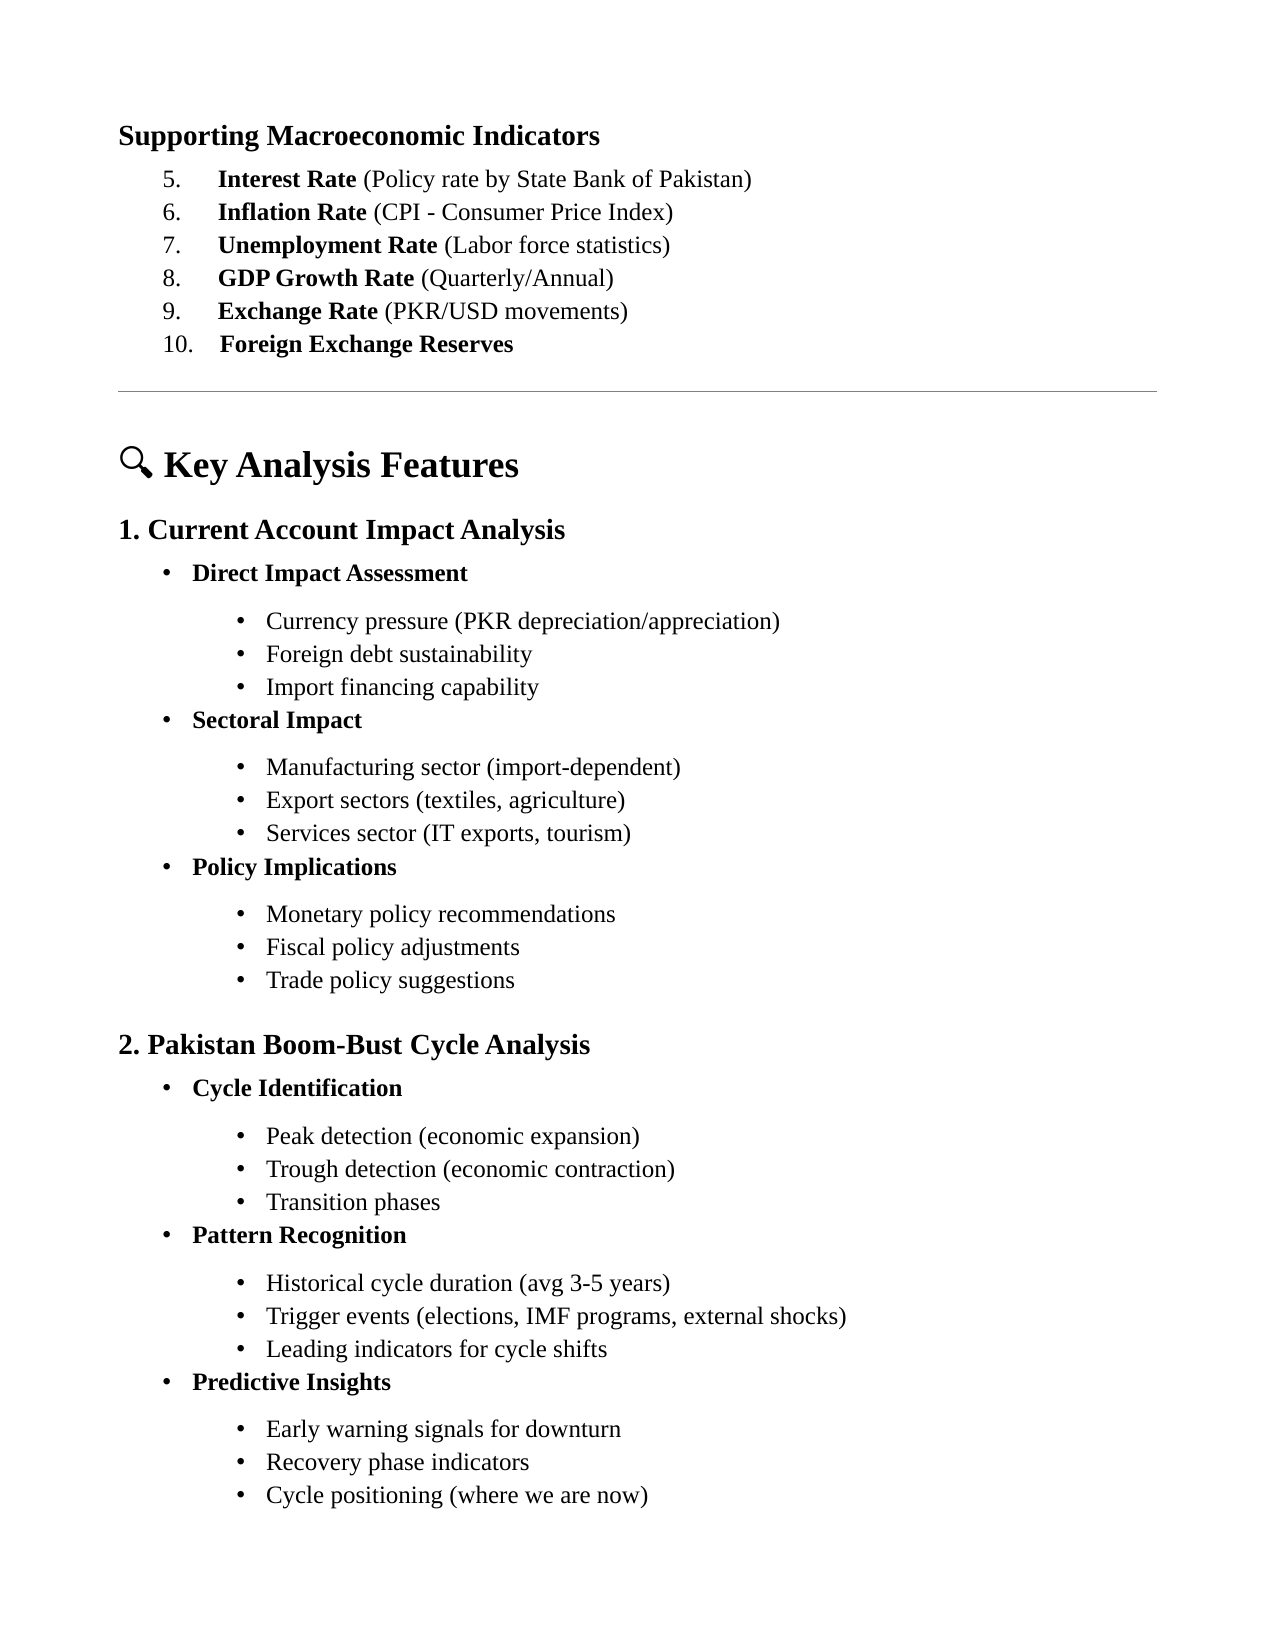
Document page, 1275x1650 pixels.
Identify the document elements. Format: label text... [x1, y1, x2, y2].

list Transition phases [236, 1187, 1157, 1216]
list Trigger events (elections, IMF programs, external shocks) [236, 1301, 1157, 1329]
list Direct Impact Assessment [162, 558, 1157, 587]
subtitle Supporting Macroeconomic Indicators [118, 118, 1157, 152]
list Trade policy suggestions [236, 965, 1157, 994]
list Cycle positioning (where we are now) [236, 1480, 1157, 1509]
list Foreign debt sustainability [236, 639, 1157, 668]
list Monetary policy recommendations [236, 899, 1157, 928]
list Policy Implications [162, 852, 1157, 880]
list Currency pressure (PKR depreciation/appreciation) [236, 606, 1157, 634]
list Export sectors (textiles, agriculture) [236, 786, 1157, 814]
list Import financing capability [236, 672, 1157, 701]
list Sectoral Impact [162, 705, 1157, 734]
list Recovery phase indicators [236, 1447, 1157, 1476]
list Early warning signals for downturn [236, 1414, 1157, 1443]
list ✅ Unemployment Rate (Labor force statistics) [162, 230, 1157, 259]
list Historical cycle duration (avg 3-5 years) [236, 1268, 1157, 1296]
list Fiscal policy adjustments [236, 932, 1157, 961]
list Pattern Recognition [162, 1220, 1157, 1249]
list ✅ GDP Growth Rate (Quarterly/Annual) [162, 263, 1157, 292]
list Peak detection (economic expansion) [236, 1121, 1157, 1150]
list Manufacturing sector (import-dependent) [236, 752, 1157, 781]
subtitle 🔍 Key Analysis Features [118, 442, 1157, 485]
list ✅ Inflation Rate (CPI - Consumer Price Index) [162, 197, 1157, 226]
subtitle 2. Pakistan Boom-Bust Cycle Analysis [118, 1027, 1157, 1061]
list ✅ Foreign Exchange Reserves [162, 329, 1157, 358]
list Predictive Insights [162, 1367, 1157, 1396]
list Trough detection (economic contraction) [236, 1154, 1157, 1183]
subtitle 1. Current Account Impact Analysis [118, 512, 1157, 546]
list Services sector (IT exports, tourism) [236, 818, 1157, 847]
list ✅ Interest Rate (Policy rate by State Bank of Pakistan) [162, 164, 1157, 193]
list Leading indicators for cycle shifts [236, 1334, 1157, 1362]
list Cycle Identification [162, 1073, 1157, 1102]
list ✅ Exchange Rate (PKR/USD movements) [162, 296, 1157, 325]
